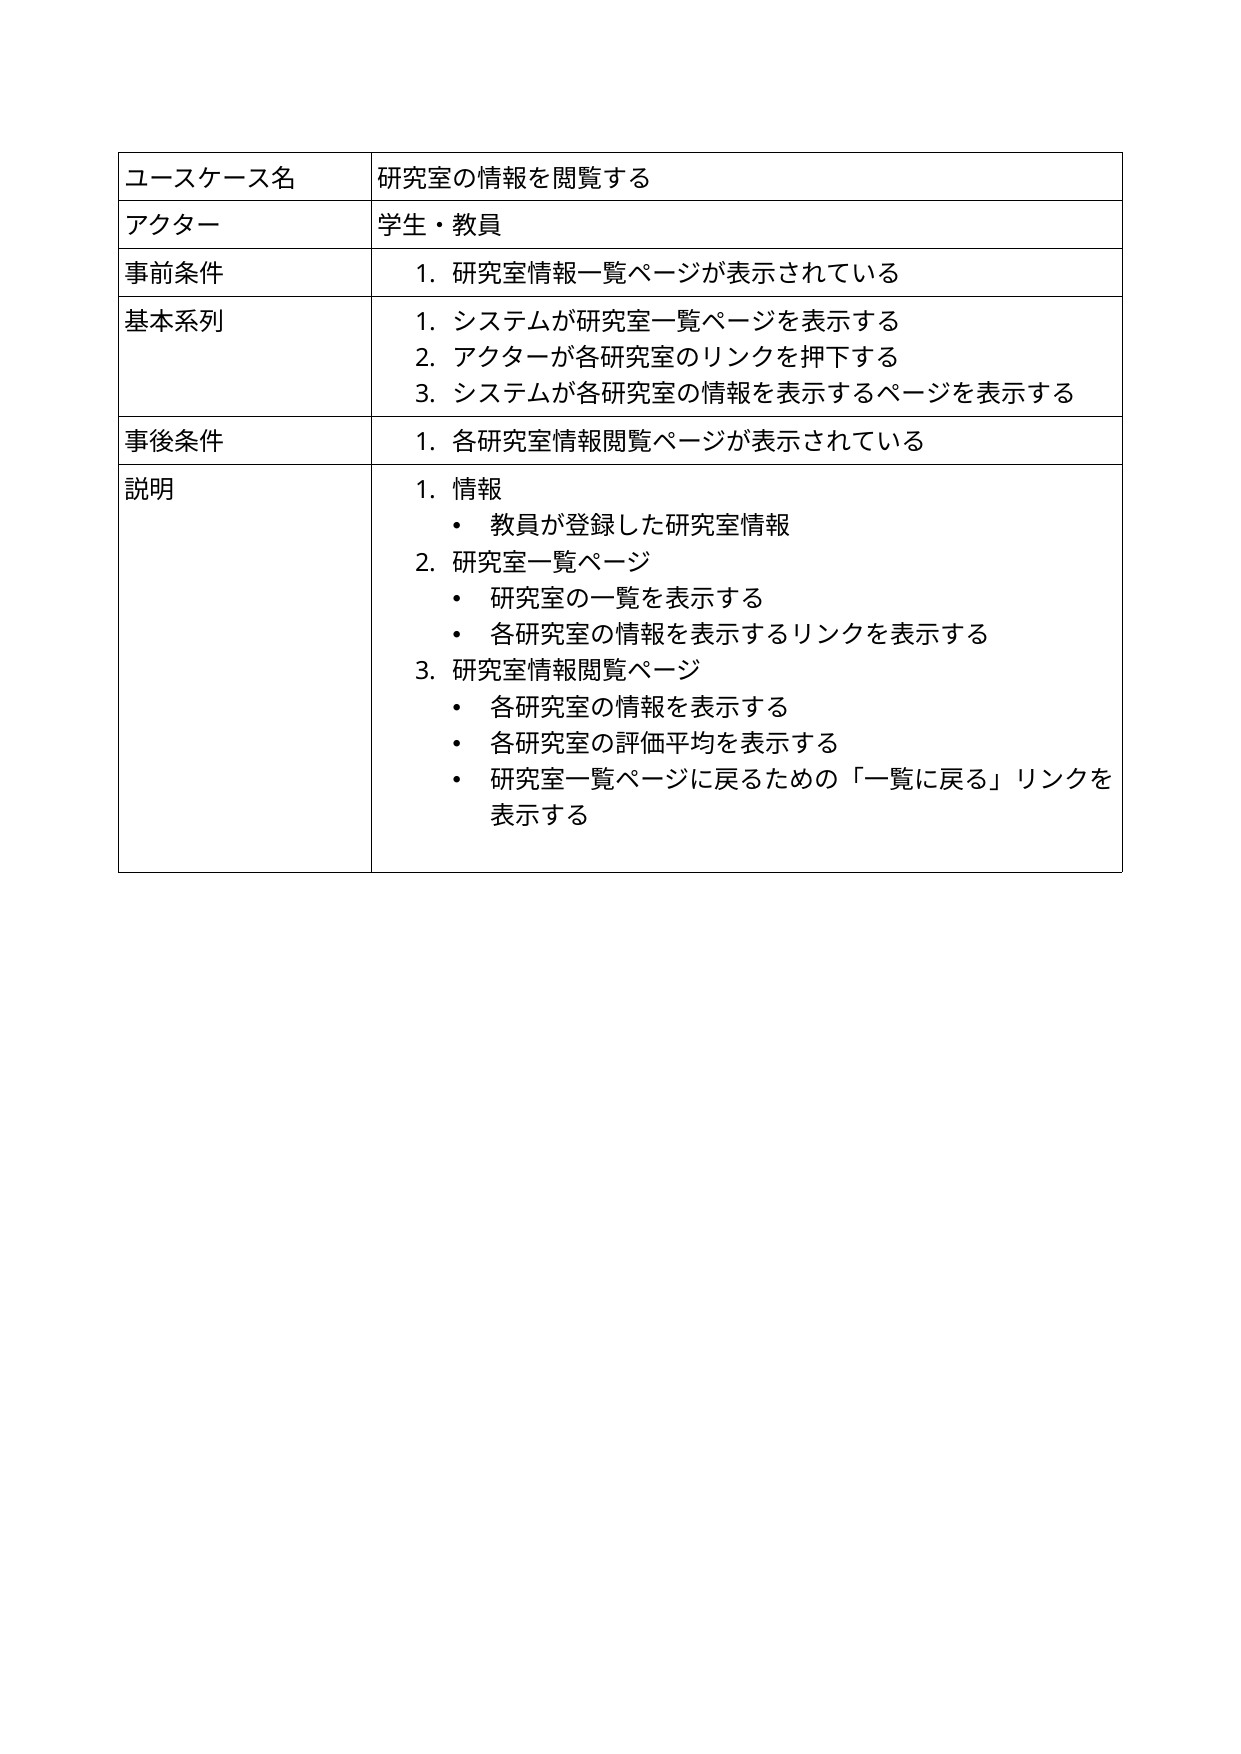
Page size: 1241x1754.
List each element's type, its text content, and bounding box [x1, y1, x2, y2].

table_cell 学生・教員 [372, 201, 1122, 248]
table_cell 事後条件 [119, 417, 371, 464]
table_header 研究室の情報を閲覧する [372, 153, 1122, 200]
table_cell 説明 [119, 465, 371, 872]
table_cell 情報 教員が登録した研究室情報 研究室一覧ページ 研究室の一覧を表示する 各研究室の情報を表示するリンクを表示する 研究室情報閲覧ページ 各研究室の情報を表示する 各研究室の評価平均を表示する 研究室一覧ページに戻るための「一覧に戻る」リンクを表示する [372, 465, 1122, 872]
table_cell 各研究室情報閲覧ページが表示されている [372, 417, 1122, 464]
table_cell 基本系列 [119, 297, 371, 416]
table_cell アクター [119, 201, 371, 248]
table_cell システムが研究室一覧ページを表示する アクターが各研究室のリンクを押下する システムが各研究室の情報を表示するページを表示する [372, 297, 1122, 416]
table_cell 事前条件 [119, 249, 371, 296]
table_cell 研究室情報一覧ページが表示されている [372, 249, 1122, 296]
table_header ユースケース名 [119, 153, 371, 200]
